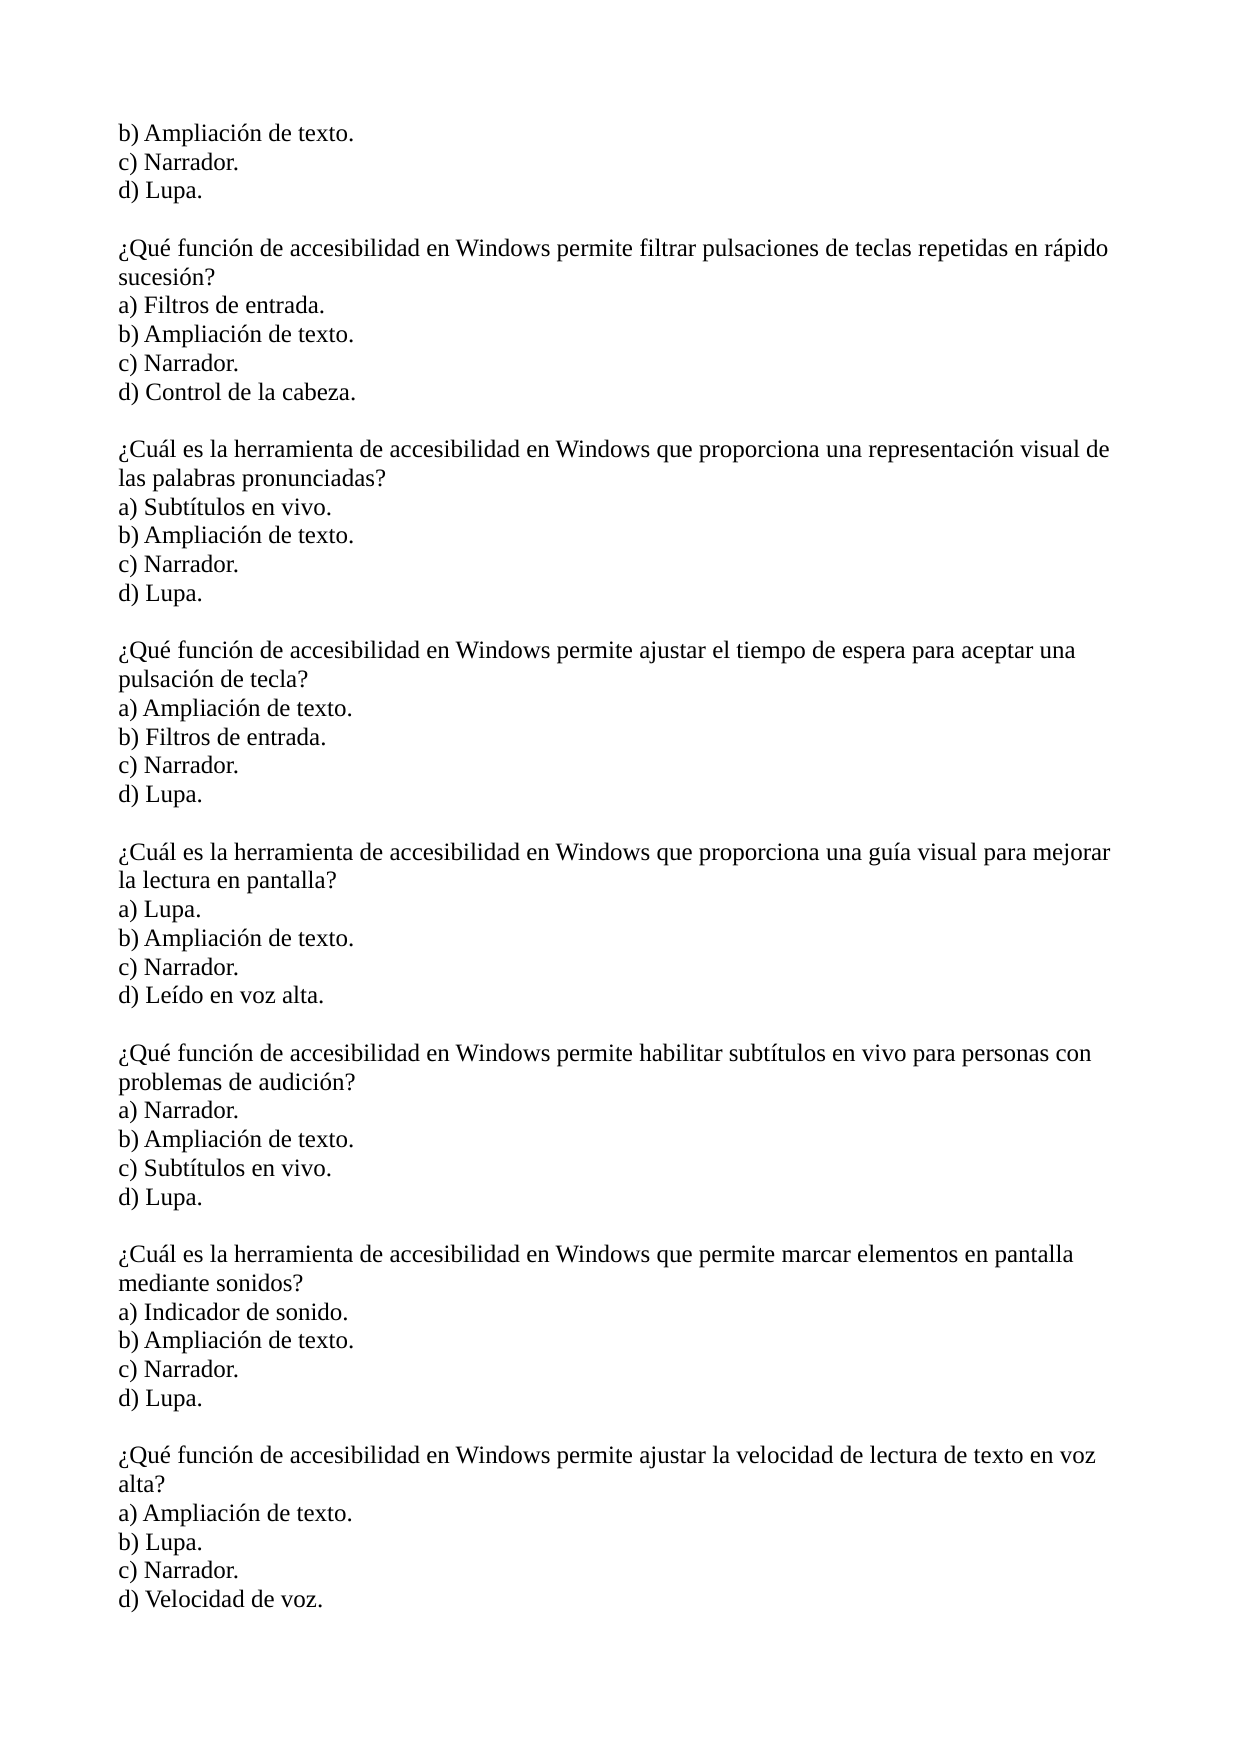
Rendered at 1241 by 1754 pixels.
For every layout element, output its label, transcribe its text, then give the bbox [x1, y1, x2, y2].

text a) Narrador. [118, 1096, 1122, 1124]
text ¿Cuál es la herramienta de accesibilidad en Windows que permite marcar elementos en pantalla mediante sonidos? [118, 1239, 1122, 1297]
text b) Ampliación de texto. [118, 521, 1122, 549]
text a) Lupa. [118, 894, 1122, 923]
text c) Narrador. [118, 952, 1122, 981]
text b) Lupa. [118, 1527, 1122, 1556]
text b) Ampliación de texto. [118, 118, 1122, 147]
text d) Control de la cabeza. [118, 377, 1122, 406]
text b) Ampliación de texto. [118, 923, 1122, 952]
text d) Lupa. [118, 176, 1122, 204]
text d) Leído en voz alta. [118, 981, 1122, 1009]
text a) Subtítulos en vivo. [118, 492, 1122, 521]
text ¿Qué función de accesibilidad en Windows permite ajustar la velocidad de lectura de texto en voz alta? [118, 1441, 1122, 1498]
text b) Filtros de entrada. [118, 722, 1122, 751]
text c) Narrador. [118, 147, 1122, 176]
text ¿Cuál es la herramienta de accesibilidad en Windows que proporciona una representación visual de las palabras pronunciadas? [118, 434, 1122, 492]
text d) Velocidad de voz. [118, 1584, 1122, 1613]
text c) Narrador. [118, 549, 1122, 578]
text a) Ampliación de texto. [118, 1498, 1122, 1527]
text c) Narrador. [118, 348, 1122, 377]
text c) Subtítulos en vivo. [118, 1153, 1122, 1182]
text b) Ampliación de texto. [118, 319, 1122, 348]
text a) Indicador de sonido. [118, 1297, 1122, 1326]
text a) Ampliación de texto. [118, 693, 1122, 722]
text ¿Qué función de accesibilidad en Windows permite ajustar el tiempo de espera para aceptar una pulsación de tecla? [118, 636, 1122, 693]
text d) Lupa. [118, 578, 1122, 607]
text d) Lupa. [118, 779, 1122, 808]
text c) Narrador. [118, 1354, 1122, 1383]
text ¿Cuál es la herramienta de accesibilidad en Windows que proporciona una guía visual para mejorar la lectura en pantalla? [118, 837, 1122, 894]
text b) Ampliación de texto. [118, 1326, 1122, 1354]
text a) Filtros de entrada. [118, 291, 1122, 319]
text ¿Qué función de accesibilidad en Windows permite habilitar subtítulos en vivo para personas con problemas de audición? [118, 1038, 1122, 1096]
text c) Narrador. [118, 1556, 1122, 1584]
text b) Ampliación de texto. [118, 1124, 1122, 1153]
text d) Lupa. [118, 1182, 1122, 1211]
text ¿Qué función de accesibilidad en Windows permite filtrar pulsaciones de teclas repetidas en rápido sucesión? [118, 233, 1122, 291]
text d) Lupa. [118, 1383, 1122, 1412]
text c) Narrador. [118, 751, 1122, 779]
